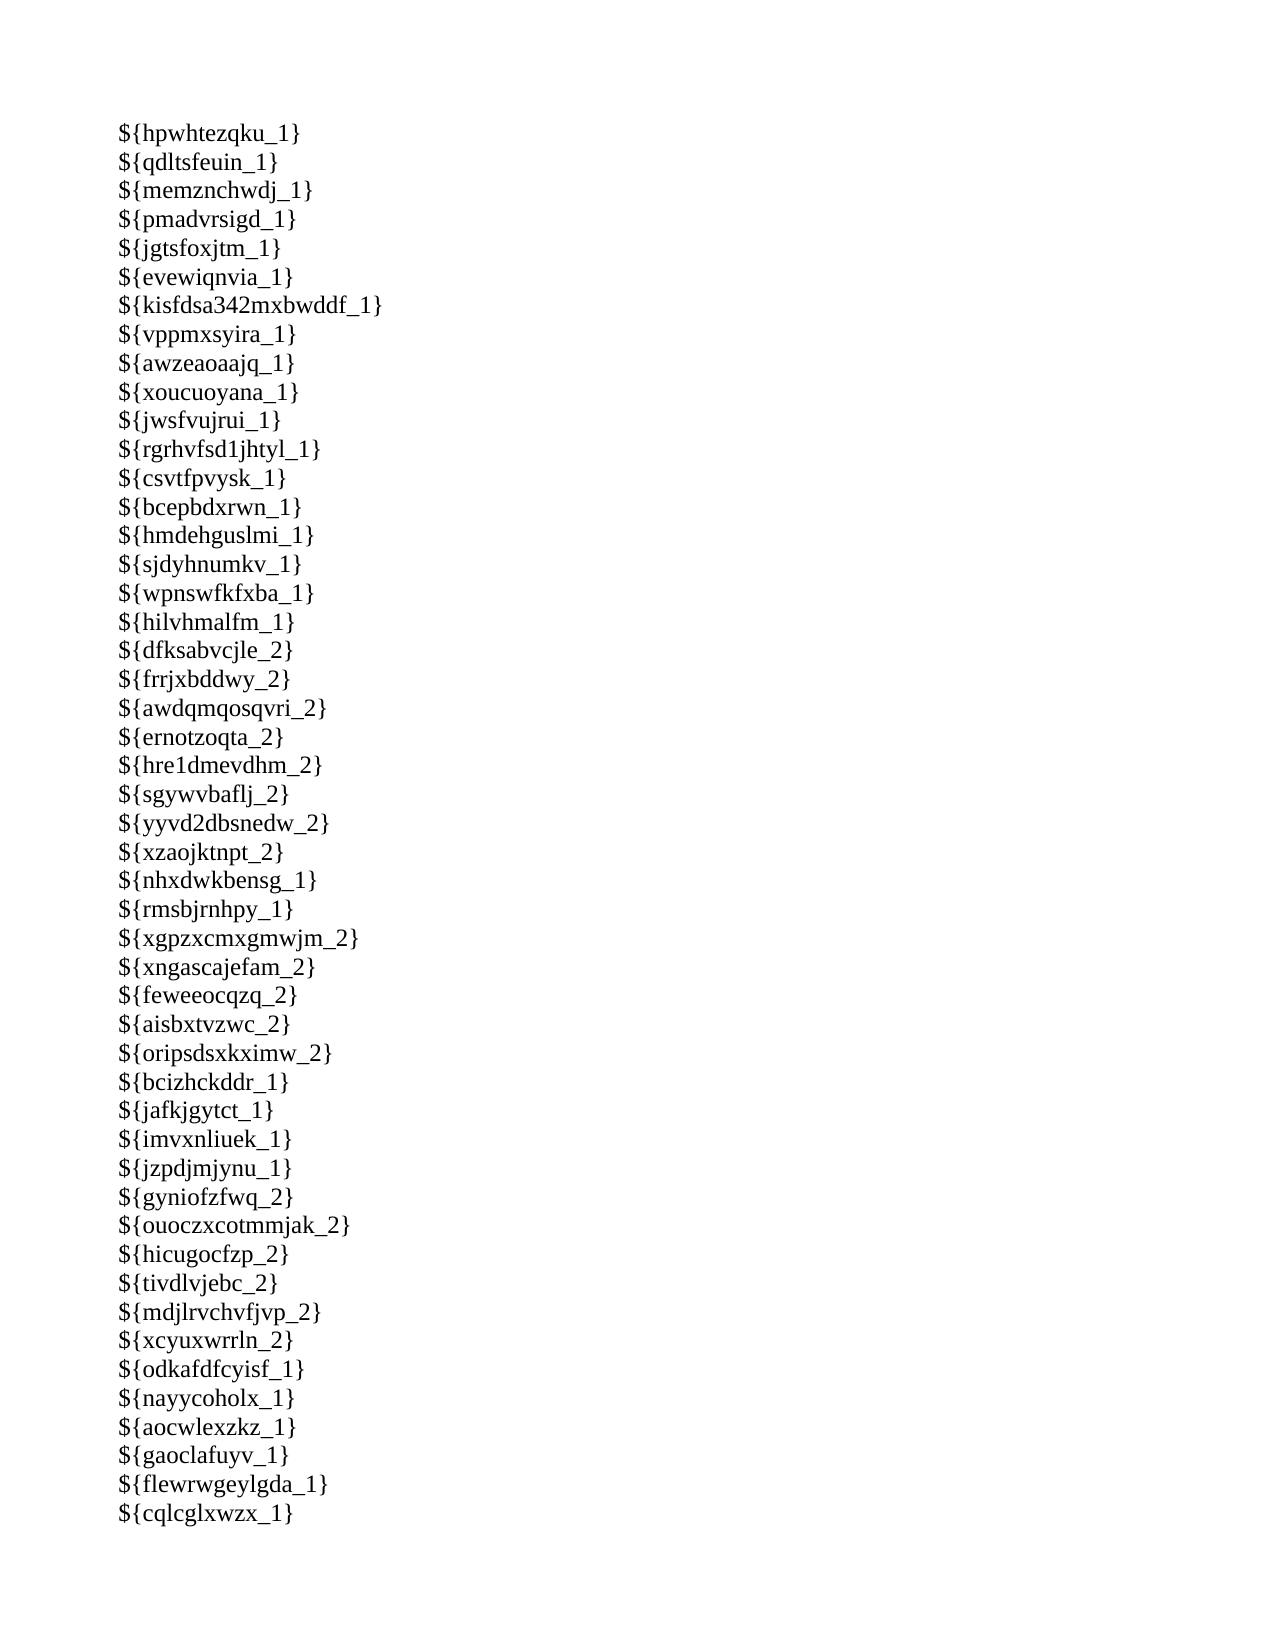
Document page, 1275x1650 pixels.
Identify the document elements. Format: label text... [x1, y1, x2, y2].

text ${sjdyhnumkv_1} [118, 549, 1157, 578]
text ${xgpzxcmxgmwjm_2} [118, 923, 1157, 952]
text ${ouoczxcotmmjak_2} [118, 1211, 1157, 1239]
text ${awzeaoaajq_1} [118, 348, 1157, 377]
text ${memznchwdj_1} [118, 176, 1157, 204]
text ${oripsdsxkximw_2} [118, 1038, 1157, 1067]
text ${xcyuxwrrln_2} [118, 1326, 1157, 1354]
text ${odkafdfcyisf_1} [118, 1354, 1157, 1383]
text ${jzpdjmjynu_1} [118, 1153, 1157, 1182]
text ${hilvhmalfm_1} [118, 607, 1157, 636]
text ${xoucuoyana_1} [118, 377, 1157, 406]
text ${hicugocfzp_2} [118, 1239, 1157, 1268]
text ${aocwlexzkz_1} [118, 1412, 1157, 1441]
text ${jafkjgytct_1} [118, 1096, 1157, 1124]
text ${tivdlvjebc_2} [118, 1268, 1157, 1297]
text ${mdjlrvchvfjvp_2} [118, 1297, 1157, 1326]
text ${aisbxtvzwc_2} [118, 1009, 1157, 1038]
text ${kisfdsa342mxbwddf_1} [118, 291, 1157, 319]
text ${jgtsfoxjtm_1} [118, 233, 1157, 262]
text ${feweeocqzq_2} [118, 981, 1157, 1009]
text ${wpnswfkfxba_1} [118, 578, 1157, 607]
text ${sgywvbaflj_2} [118, 779, 1157, 808]
text ${gyniofzfwq_2} [118, 1182, 1157, 1211]
text ${frrjxbddwy_2} [118, 664, 1157, 693]
text ${bcepbdxrwn_1} [118, 492, 1157, 521]
text ${nhxdwkbensg_1} [118, 866, 1157, 894]
text ${csvtfpvysk_1} [118, 463, 1157, 492]
text ${cqlcglxwzx_1} [118, 1498, 1157, 1527]
text ${dfksabvcjle_2} [118, 636, 1157, 664]
text ${vppmxsyira_1} [118, 319, 1157, 348]
text ${evewiqnvia_1} [118, 262, 1157, 291]
text ${qdltsfeuin_1} [118, 147, 1157, 176]
text ${nayycoholx_1} [118, 1383, 1157, 1412]
text ${awdqmqosqvri_2} [118, 693, 1157, 722]
text ${hmdehguslmi_1} [118, 521, 1157, 549]
text ${ernotzoqta_2} [118, 722, 1157, 751]
text ${gaoclafuyv_1} [118, 1441, 1157, 1469]
text ${pmadvrsigd_1} [118, 204, 1157, 233]
text ${imvxnliuek_1} [118, 1124, 1157, 1153]
text ${jwsfvujrui_1} [118, 406, 1157, 434]
text ${hre1dmevdhm_2} [118, 751, 1157, 779]
text ${rgrhvfsd1jhtyl_1} [118, 434, 1157, 463]
text ${rmsbjrnhpy_1} [118, 894, 1157, 923]
text ${bcizhckddr_1} [118, 1067, 1157, 1096]
text ${hpwhtezqku_1} [118, 118, 1157, 147]
text ${xzaojktnpt_2} [118, 837, 1157, 866]
text ${xngascajefam_2} [118, 952, 1157, 981]
text ${yyvd2dbsnedw_2} [118, 808, 1157, 837]
text ${flewrwgeylgda_1} [118, 1469, 1157, 1498]
